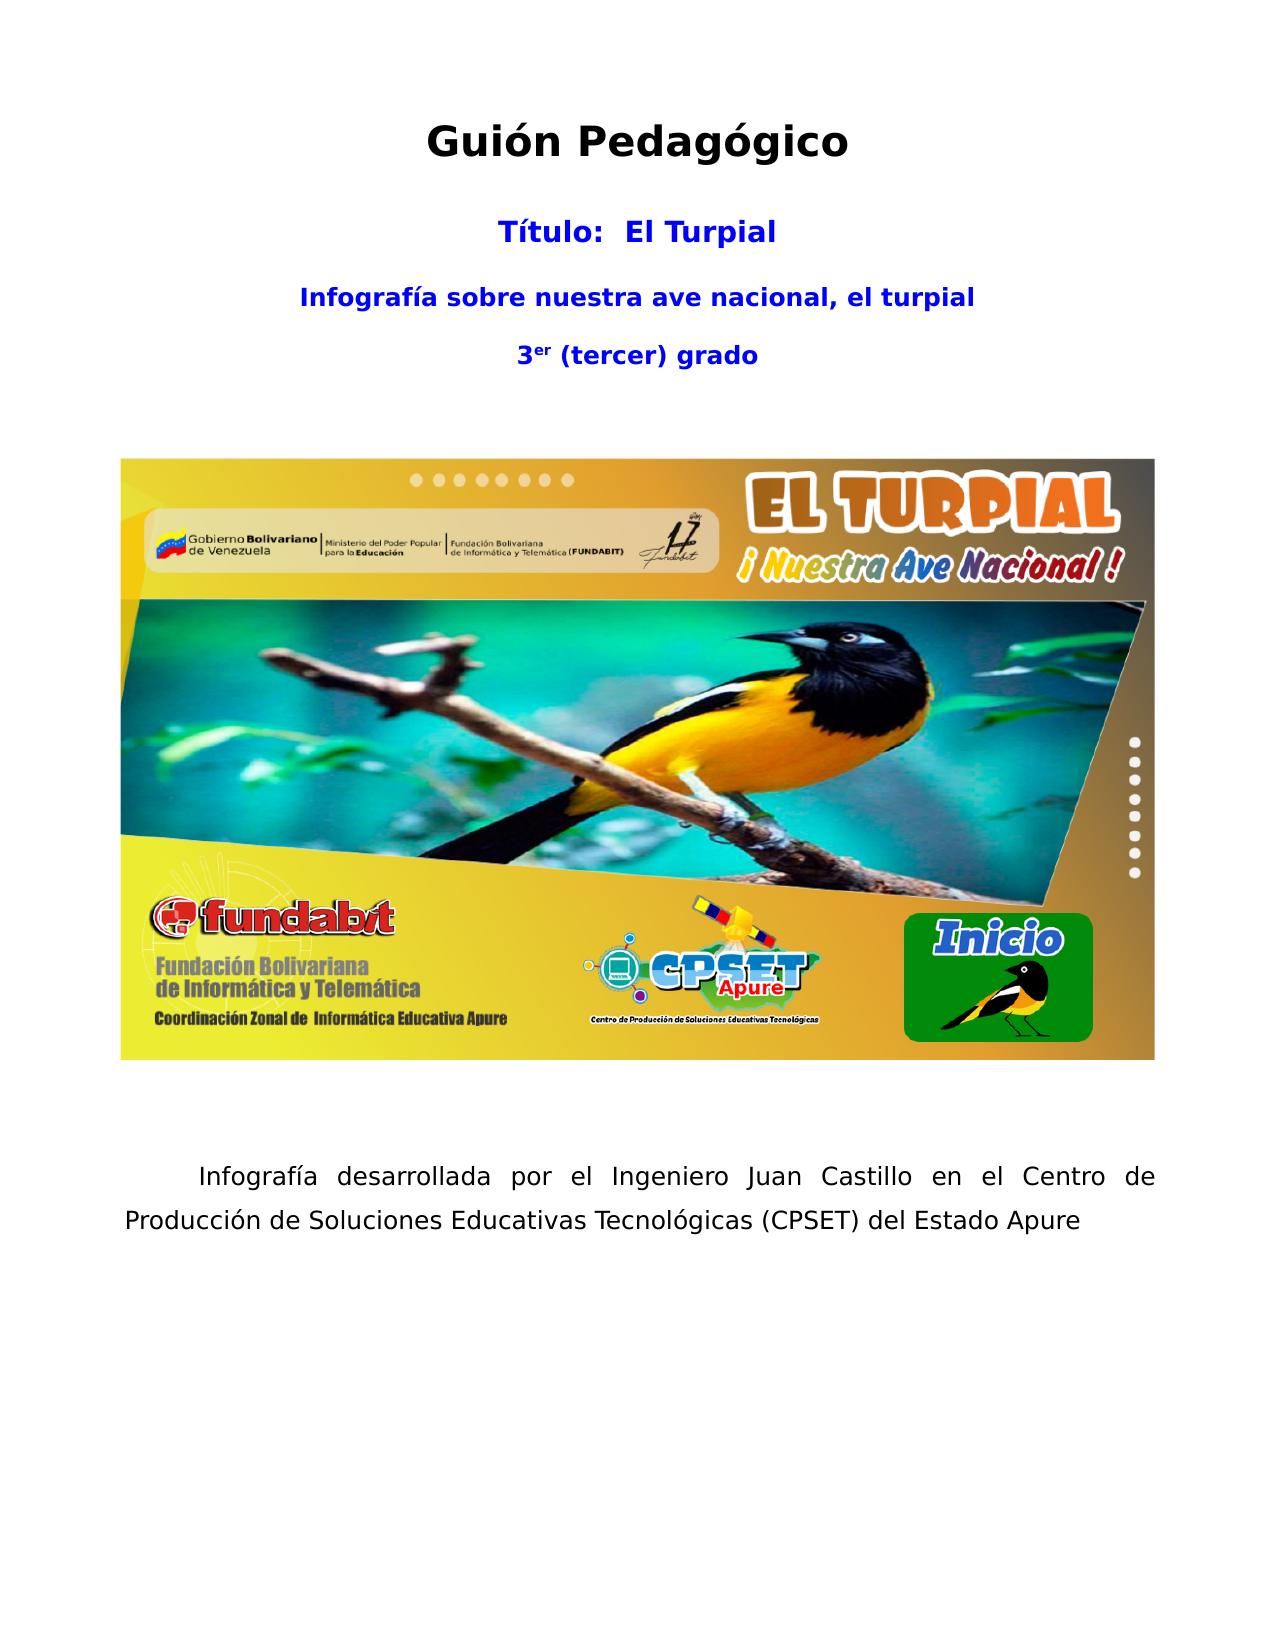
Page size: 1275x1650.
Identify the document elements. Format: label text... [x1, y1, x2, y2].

text 3er (tercer) grado [118, 341, 1157, 371]
text Guión Pedagógico [118, 118, 1157, 167]
text Infografía desarrollada por el Ingeniero Juan Castillo en el Centro de Producción de Soluciones Educativas Tecnológicas (CPSET) del Estado Apure [123, 1162, 1157, 1235]
text Infografía sobre nuestra ave nacional, el turpial [118, 283, 1157, 312]
picture [120, 458, 1155, 1060]
text Título: El Turpial [118, 215, 1157, 249]
